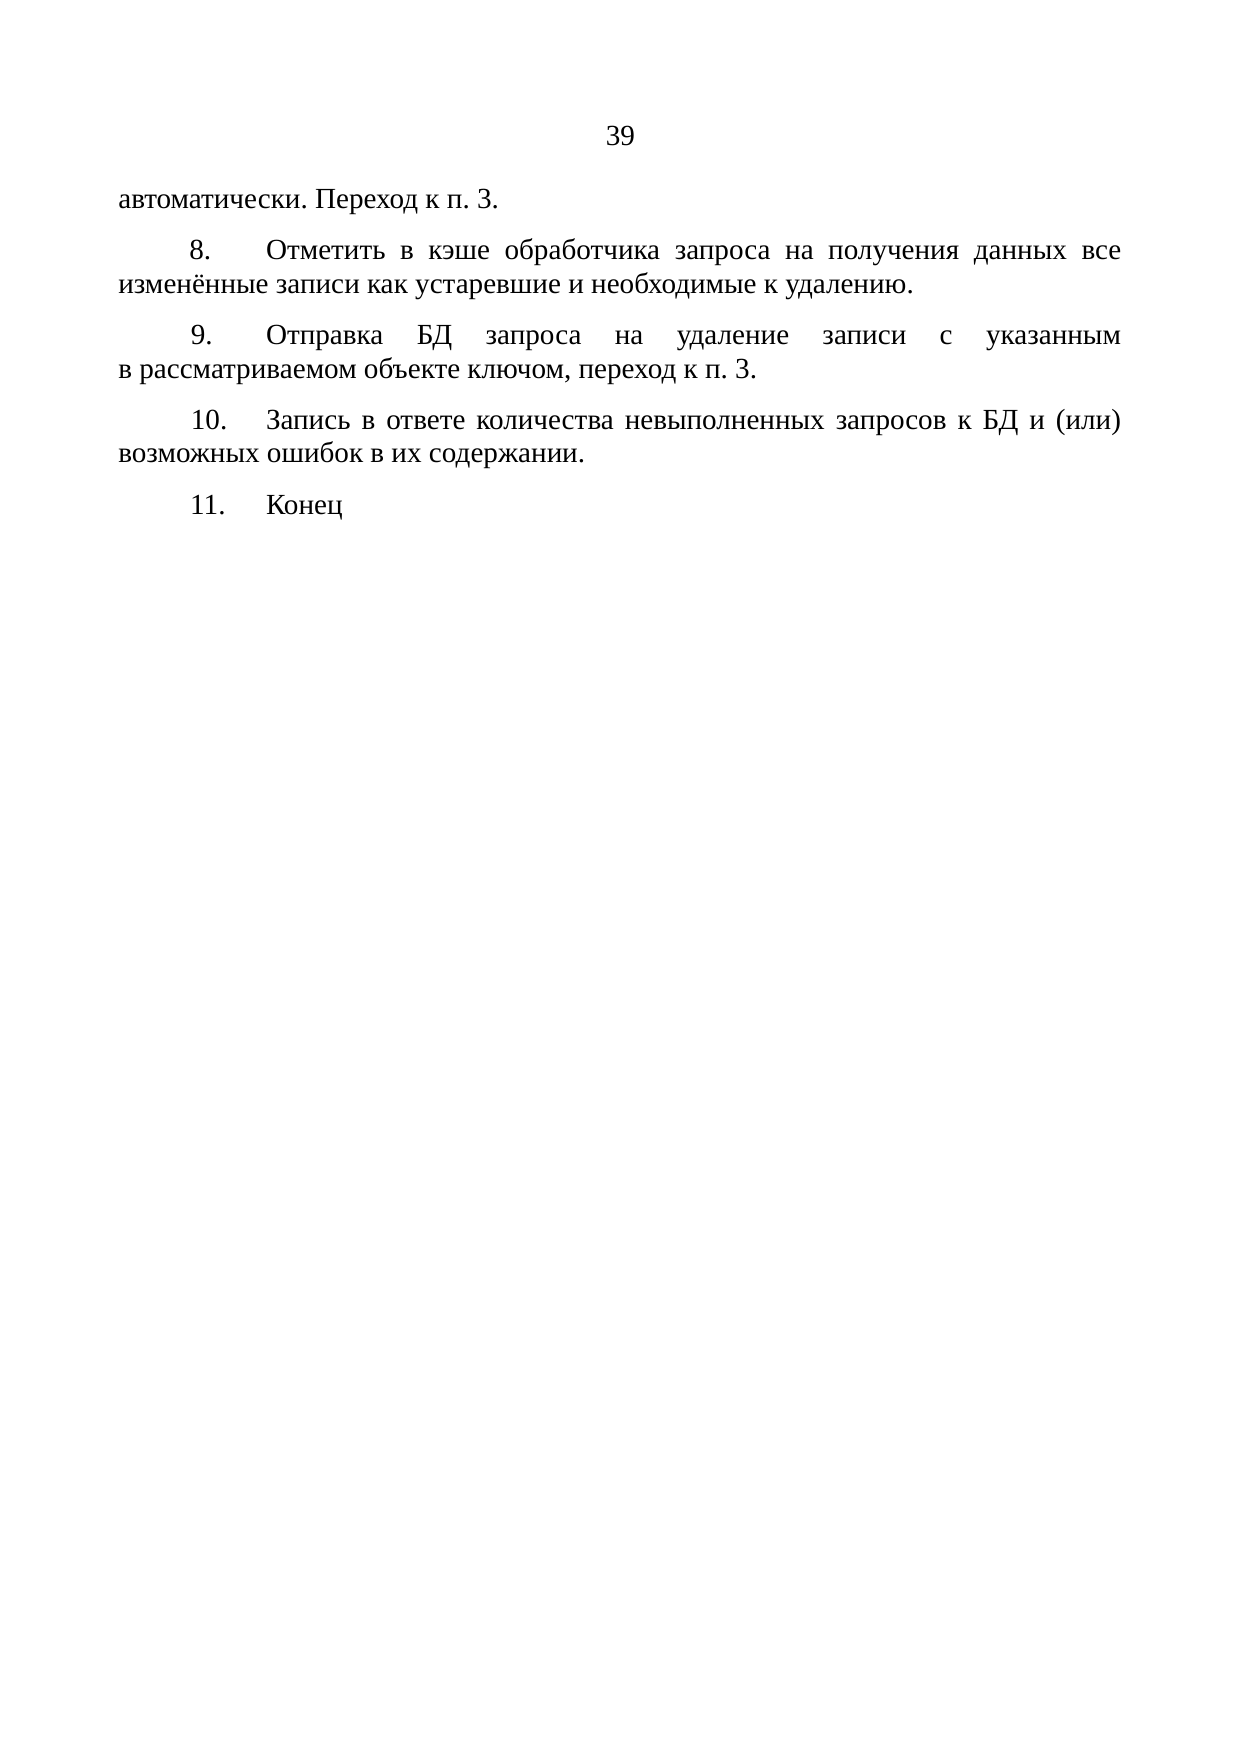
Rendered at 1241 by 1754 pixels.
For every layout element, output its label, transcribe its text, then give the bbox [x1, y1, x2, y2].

list Запись в ответе количества невыполненных запросов к БД и (или) возможных ошибок в их содержании. [118, 402, 1122, 469]
list Отправка БД запроса на удаление записи с указанным в рассматриваемом объекте ключом, переход к п. 3. [118, 317, 1122, 384]
list Конец [118, 487, 1122, 520]
list автоматически. Переход к п. 3. [118, 181, 1122, 215]
list Отметить в кэше обработчика запроса на получения данных все изменённые записи как устаревшие и необходимые к удалению. [118, 232, 1122, 299]
